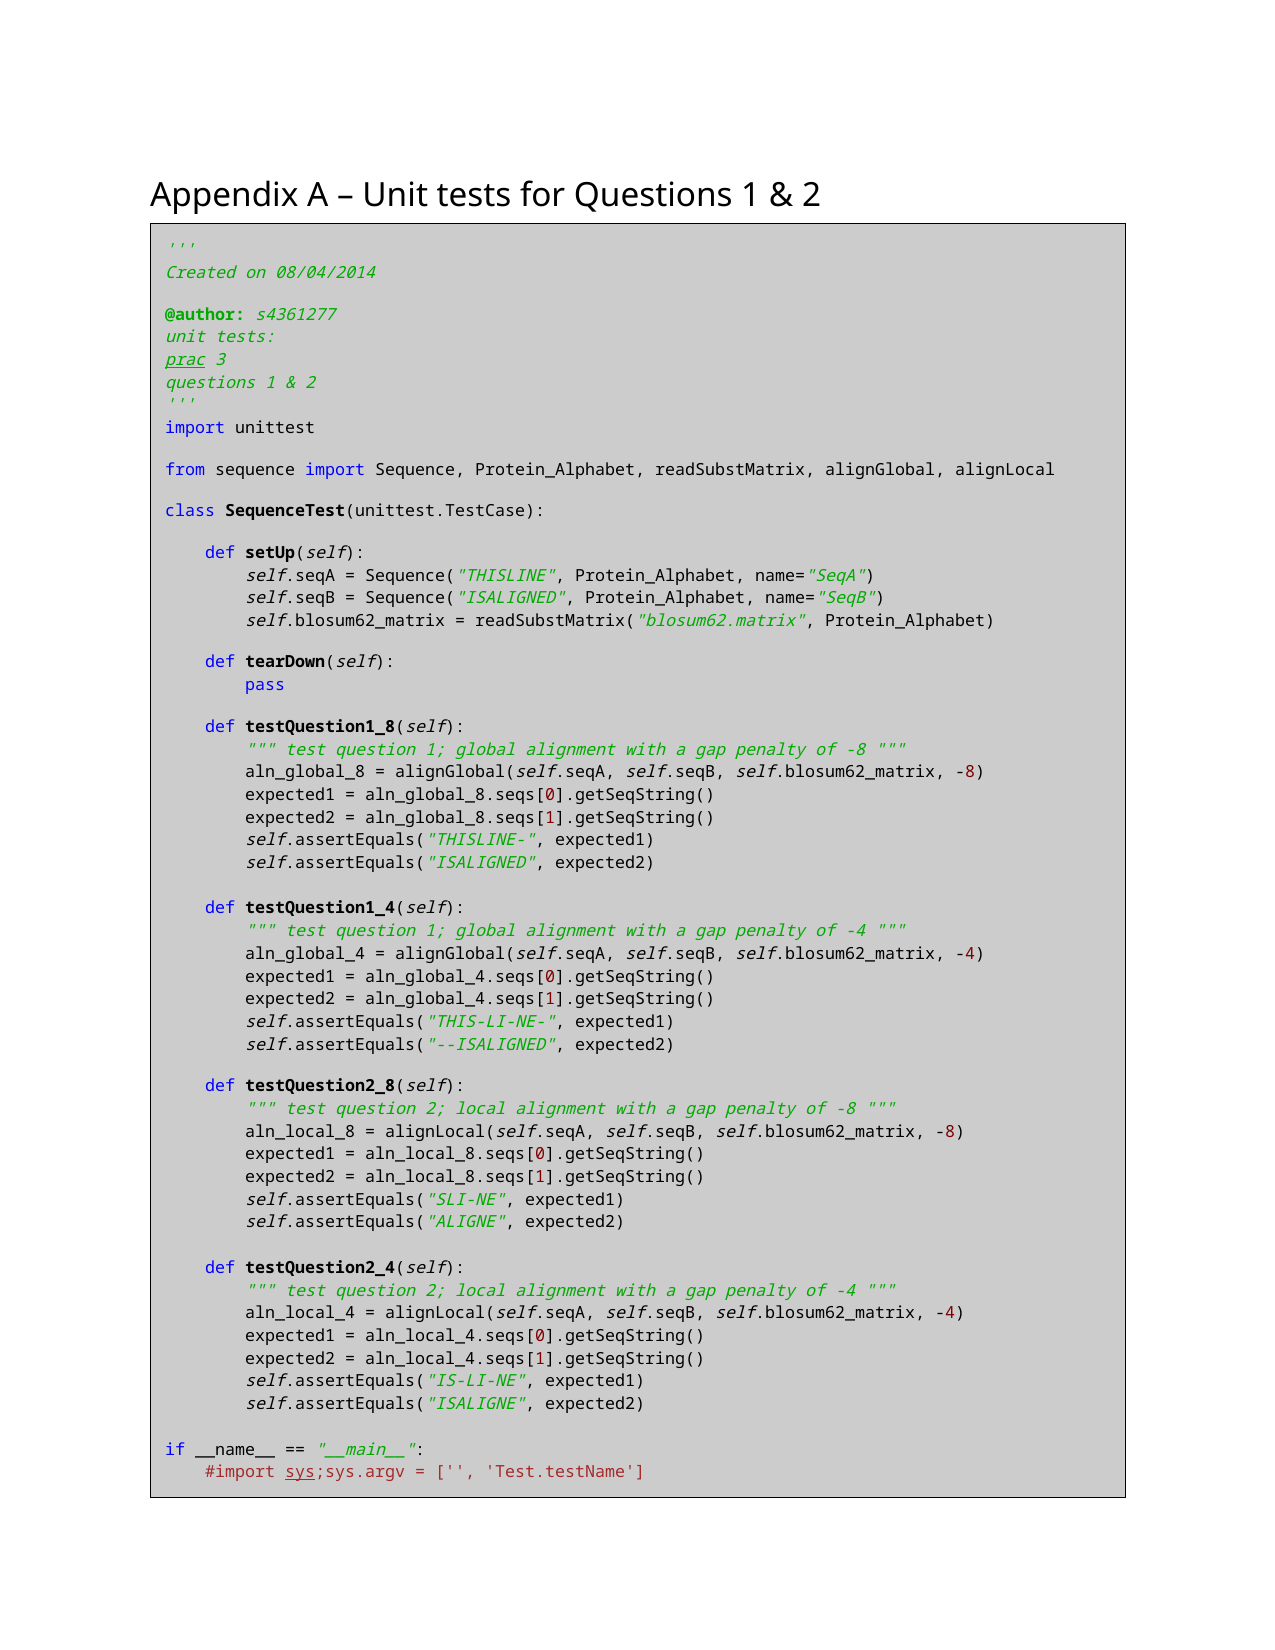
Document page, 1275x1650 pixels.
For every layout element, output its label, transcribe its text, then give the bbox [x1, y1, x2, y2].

text def testQuestion2_8(self): [151, 1059, 1125, 1082]
text def tearDown(self): [151, 635, 1125, 658]
text self.assertEquals("ALIGNE", expected2) [151, 1195, 1125, 1218]
text @author: s4361277 [151, 287, 1125, 310]
text expected1 = aln_local_4.seqs[0].getSeqString() [151, 1309, 1125, 1331]
text self.assertEquals("SLI-NE", expected1) [151, 1172, 1125, 1195]
text self.seqB = Sequence("ISALIGNED", Protein_Alphabet, name="SeqB") [151, 571, 1125, 594]
text class SequenceTest(unittest.TestCase): [151, 484, 1125, 507]
text """ test question 1; global alignment with a gap penalty of -4 """ [151, 904, 1125, 927]
text aln_global_4 = alignGlobal(self.seqA, self.seqB, self.blosum62_matrix, -4) [151, 927, 1125, 949]
text #import sys;sys.argv = ['', 'Test.testName'] [151, 1445, 1125, 1497]
text expected2 = aln_global_4.seqs[1].getSeqString() [151, 972, 1125, 995]
text """ test question 1; global alignment with a gap penalty of -8 """ [151, 722, 1125, 745]
text expected1 = aln_global_4.seqs[0].getSeqString() [151, 949, 1125, 972]
text def testQuestion1_4(self): [151, 881, 1125, 904]
text aln_global_8 = alignGlobal(self.seqA, self.seqB, self.blosum62_matrix, -8) [151, 745, 1125, 768]
text prac 3 [151, 333, 1125, 355]
text import unittest [151, 401, 1125, 423]
text expected2 = aln_local_4.seqs[1].getSeqString() [151, 1331, 1125, 1354]
text self.assertEquals("THISLINE-", expected1) [151, 813, 1125, 836]
text def testQuestion1_8(self): [151, 699, 1125, 722]
text pass [151, 658, 1125, 681]
text self.assertEquals("ISALIGNE", expected2) [151, 1377, 1125, 1399]
text """ test question 2; local alignment with a gap penalty of -8 """ [151, 1082, 1125, 1104]
text self.assertEquals("--ISALIGNED", expected2) [151, 1017, 1125, 1040]
text from sequence import Sequence, Protein_Alphabet, readSubstMatrix, alignGlobal, alignLocal [151, 442, 1125, 465]
text expected1 = aln_local_8.seqs[0].getSeqString() [151, 1127, 1125, 1150]
text aln_local_4 = alignLocal(self.seqA, self.seqB, self.blosum62_matrix, -4) [151, 1286, 1125, 1309]
text expected2 = aln_global_8.seqs[1].getSeqString() [151, 790, 1125, 813]
text self.assertEquals("ISALIGNED", expected2) [151, 836, 1125, 858]
text self.blosum62_matrix = readSubstMatrix("blosum62.matrix", Protein_Alphabet) [151, 594, 1125, 616]
text def setUp(self): [151, 526, 1125, 548]
text expected1 = aln_global_8.seqs[0].getSeqString() [151, 768, 1125, 790]
text self.assertEquals("IS-LI-NE", expected1) [151, 1354, 1125, 1377]
text def testQuestion2_4(self): [151, 1241, 1125, 1263]
text questions 1 & 2 [151, 355, 1125, 378]
text Created on 08/04/2014 [151, 246, 1125, 268]
text """ test question 2; local alignment with a gap penalty of -4 """ [151, 1263, 1125, 1286]
subtitle Appendix A – Unit tests for Questions 1 & 2 [150, 171, 1125, 216]
text unit tests: [151, 310, 1125, 333]
text ''' [151, 378, 1125, 401]
text self.assertEquals("THIS-LI-NE-", expected1) [151, 995, 1125, 1017]
text self.seqA = Sequence("THISLINE", Protein_Alphabet, name="SeqA") [151, 548, 1125, 571]
text expected2 = aln_local_8.seqs[1].getSeqString() [151, 1150, 1125, 1172]
text if __name__ == "__main__": [151, 1422, 1125, 1445]
text aln_local_8 = alignLocal(self.seqA, self.seqB, self.blosum62_matrix, -8) [151, 1104, 1125, 1127]
text ''' [151, 224, 1125, 246]
